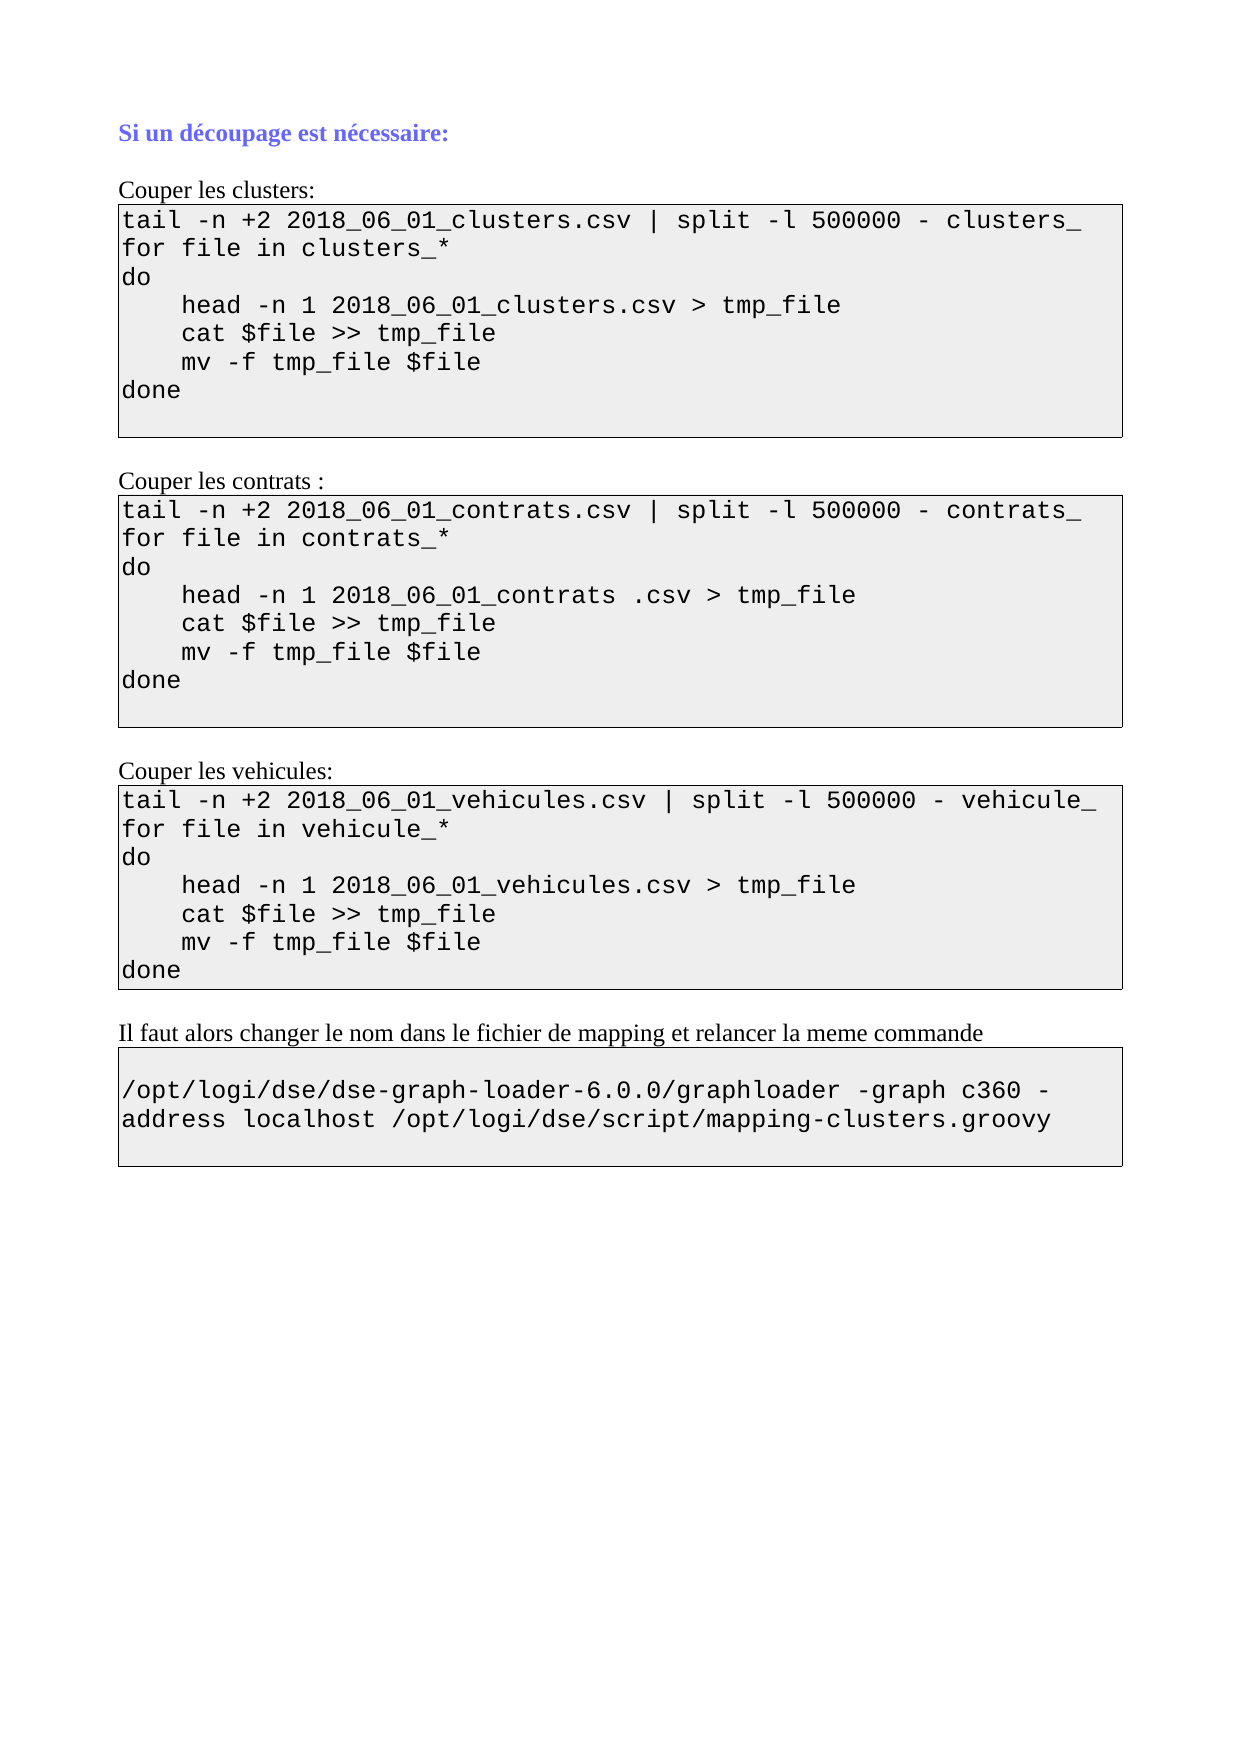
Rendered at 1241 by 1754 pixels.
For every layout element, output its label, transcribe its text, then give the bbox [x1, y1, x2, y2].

text tail -n +2 2018_06_01_vehicules.csv | split -l 500000 - vehicule_ [119, 786, 1122, 813]
text Couper les contrats : [118, 466, 1122, 494]
text do [119, 551, 1122, 579]
text cat $file >> tmp_file [119, 608, 1122, 636]
text head -n 1 2018_06_01_contrats .csv > tmp_file [119, 579, 1122, 608]
text for file in contrats_* [119, 523, 1122, 551]
text mv -f tmp_file $file [119, 926, 1122, 955]
text done [119, 955, 1122, 989]
text tail -n +2 2018_06_01_contrats.csv | split -l 500000 - contrats_ [119, 496, 1122, 523]
text Il faut alors changer le nom dans le fichier de mapping et relancer la meme commande [118, 1018, 1122, 1047]
text head -n 1 2018_06_01_vehicules.csv > tmp_file [119, 870, 1122, 898]
text Couper les clusters: [118, 176, 1122, 204]
text Si un découpage est nécessaire: [118, 118, 1122, 147]
text mv -f tmp_file $file [119, 346, 1122, 374]
text mv -f tmp_file $file [119, 636, 1122, 664]
text tail -n +2 2018_06_01_clusters.csv | split -l 500000 - clusters_ [119, 205, 1122, 233]
text head -n 1 2018_06_01_clusters.csv > tmp_file [119, 289, 1122, 318]
text do [119, 261, 1122, 289]
text Couper les vehicules: [118, 756, 1122, 785]
text cat $file >> tmp_file [119, 898, 1122, 926]
text /opt/logi/dse/dse-graph-loader-6.0.0/graphloader -graph c360 -address localhost /opt/logi/dse/script/mapping-clusters.groovy [119, 1075, 1122, 1132]
text done [119, 664, 1122, 693]
text done [119, 374, 1122, 403]
text for file in clusters_* [119, 233, 1122, 261]
text do [119, 841, 1122, 870]
text for file in vehicule_* [119, 813, 1122, 841]
text cat $file >> tmp_file [119, 318, 1122, 346]
